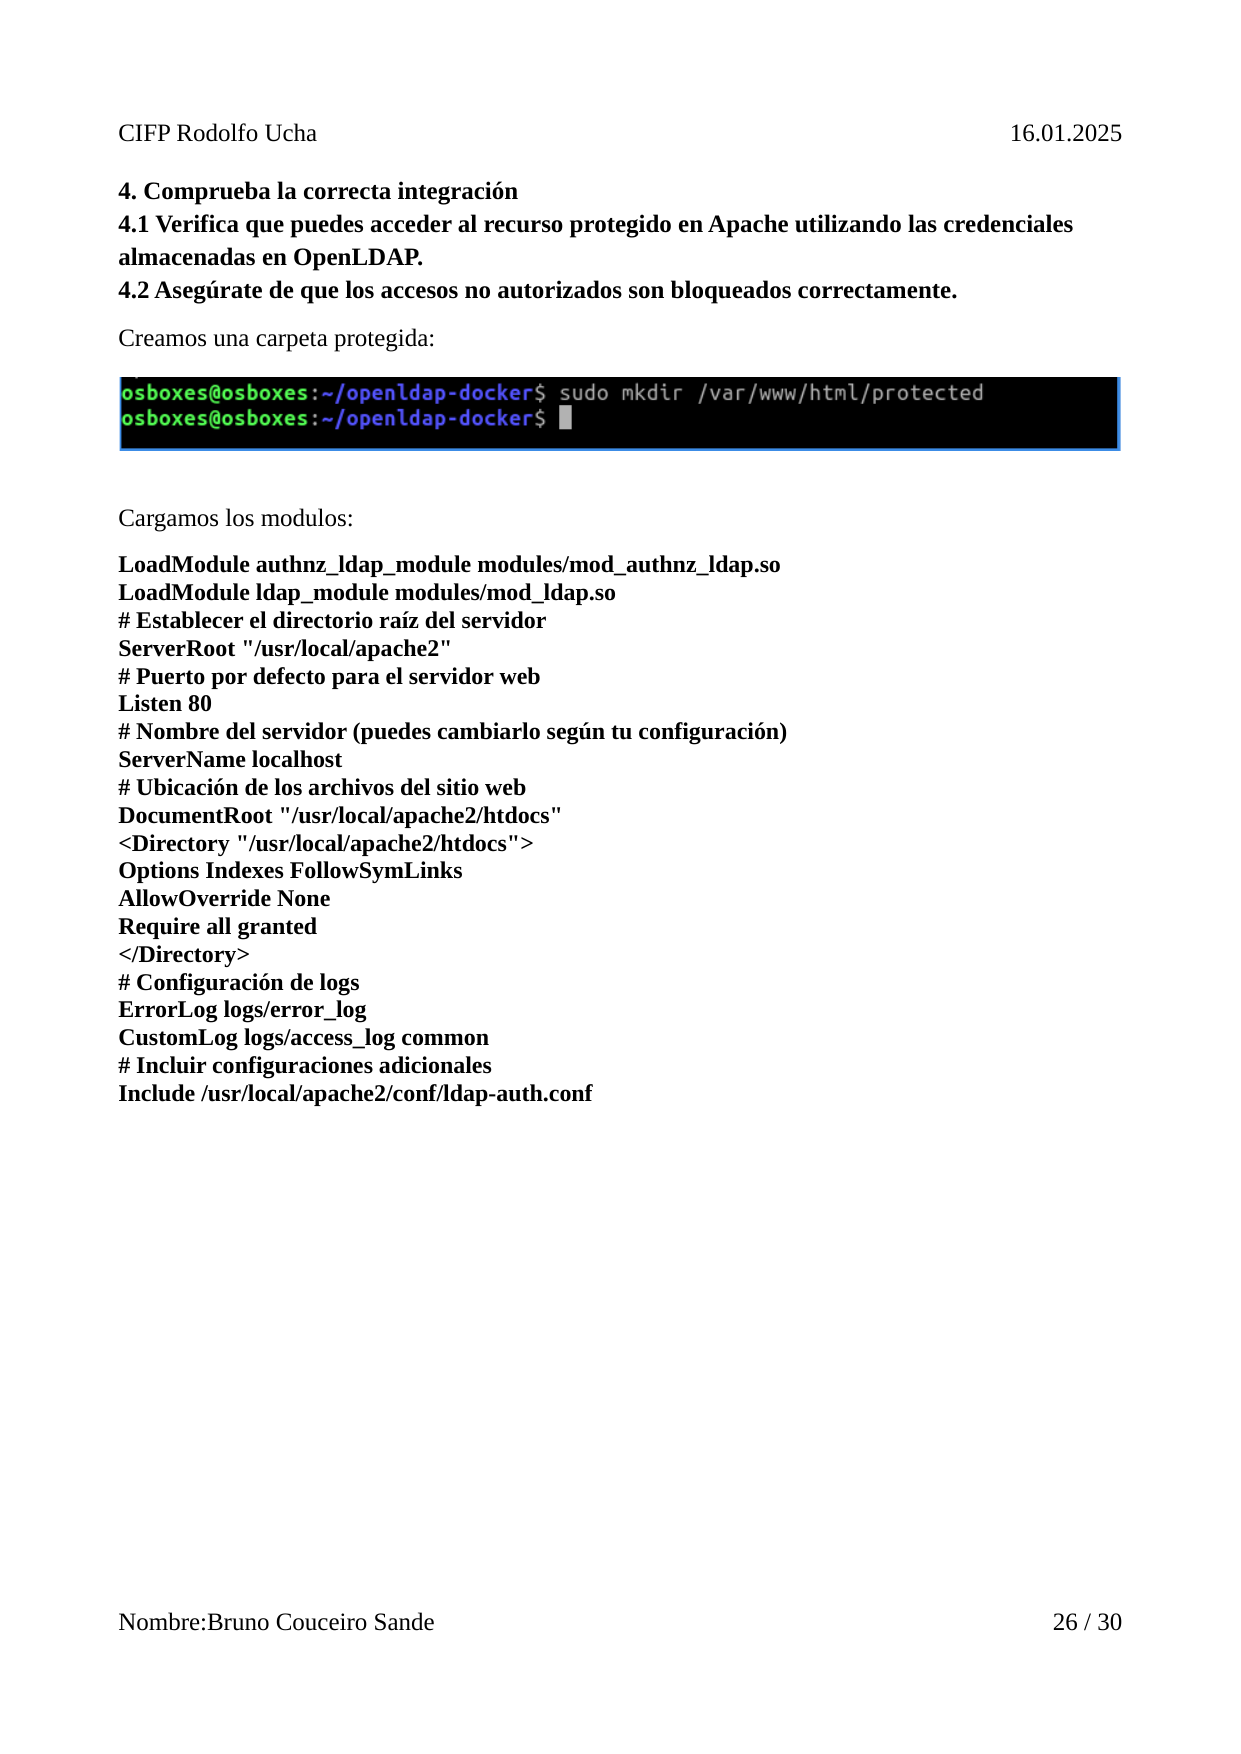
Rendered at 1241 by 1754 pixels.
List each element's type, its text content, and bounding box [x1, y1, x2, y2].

text # Establecer el directorio raíz del servidor [118, 606, 1122, 634]
text LoadModule authnz_ldap_module modules/mod_authnz_ldap.so [118, 550, 1122, 578]
text Options Indexes FollowSymLinks [118, 856, 1122, 884]
text AllowOverride None [118, 884, 1122, 912]
text 4. Comprueba la correcta integración 4.1 Verifica que puedes acceder al recurso protegido en Apache utilizando las credenciales almacenadas en OpenLDAP. 4.2 Asegúrate de que los accesos no autorizados son bloqueados correctamente. [118, 176, 1122, 304]
text Listen 80 [118, 689, 1122, 717]
text # Incluir configuraciones adicionales [118, 1051, 1122, 1079]
text # Ubicación de los archivos del sitio web [118, 773, 1122, 801]
text DocumentRoot "/usr/local/apache2/htdocs" [118, 801, 1122, 828]
text # Puerto por defecto para el servidor web [118, 662, 1122, 689]
text LoadModule ldap_module modules/mod_ldap.so [118, 578, 1122, 606]
text <Directory "/usr/local/apache2/htdocs"> [118, 828, 1122, 856]
text # Nombre del servidor (puedes cambiarlo según tu configuración) [118, 717, 1122, 745]
text ErrorLog logs/error_log [118, 995, 1122, 1023]
text CustomLog logs/access_log common [118, 1023, 1122, 1051]
text Creamos una carpeta protegida: [118, 323, 1122, 352]
text Cargamos los modulos: [118, 503, 1122, 531]
text </Directory> [118, 940, 1122, 967]
text # Configuración de logs [118, 968, 1122, 995]
picture [119, 377, 1121, 451]
text ServerRoot "/usr/local/apache2" [118, 634, 1122, 661]
text Include /usr/local/apache2/conf/ldap-auth.conf [118, 1079, 1122, 1106]
text ServerName localhost [118, 745, 1122, 773]
text Require all granted [118, 912, 1122, 939]
